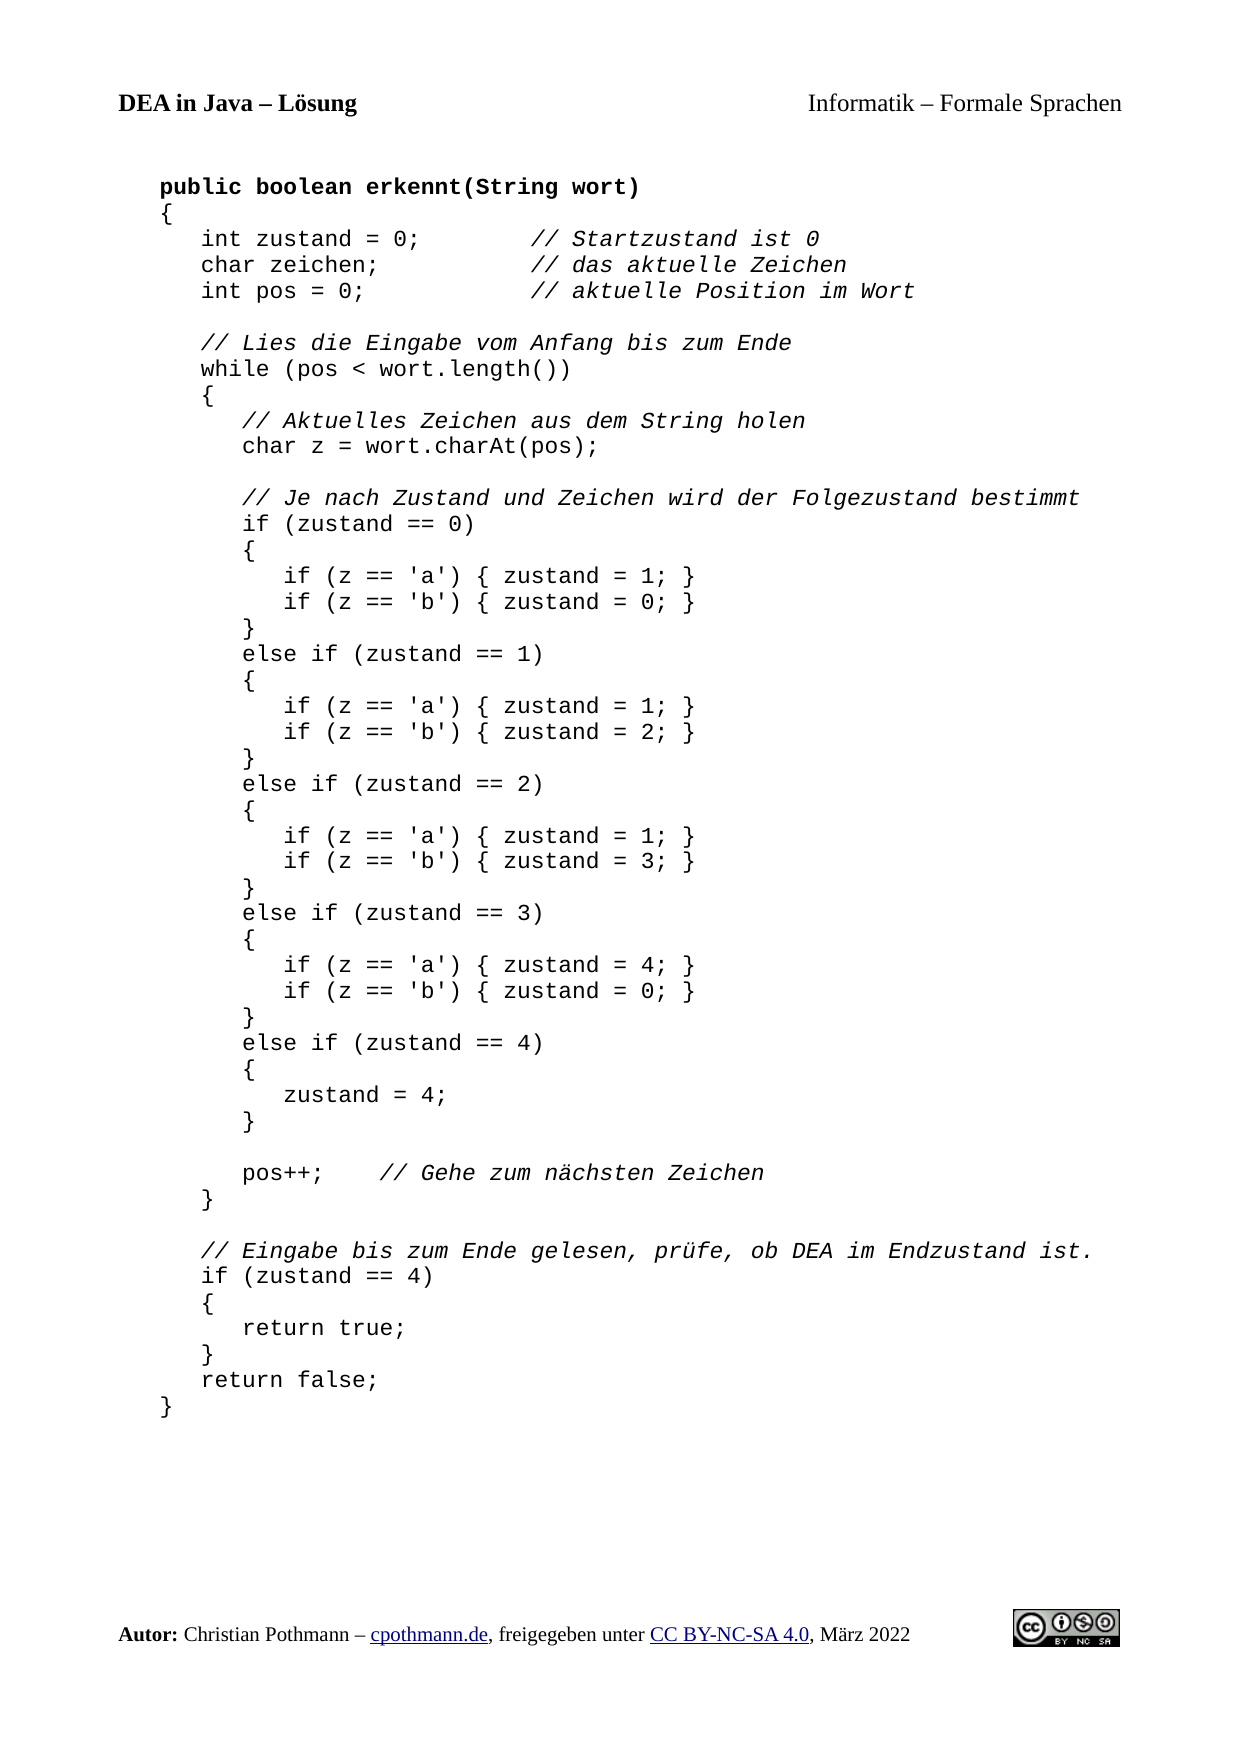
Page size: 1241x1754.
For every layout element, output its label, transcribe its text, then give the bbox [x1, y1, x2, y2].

text } [118, 1109, 1122, 1135]
text { [118, 201, 1122, 227]
text { [118, 539, 1122, 564]
text int zustand = 0; // Startzustand ist 0 [118, 227, 1122, 253]
text pos++; // Gehe zum nächsten Zeichen [118, 1161, 1122, 1187]
text } [118, 876, 1122, 902]
text } [118, 746, 1122, 772]
text // Aktuelles Zeichen aus dem String holen [118, 409, 1122, 435]
text { [118, 1057, 1122, 1083]
text else if (zustand == 2) [118, 772, 1122, 798]
picture [1013, 1609, 1120, 1647]
text zustand = 4; [118, 1083, 1122, 1109]
text return false; [118, 1369, 1122, 1394]
text if (z == 'a') { zustand = 1; } [118, 824, 1122, 850]
text int pos = 0; // aktuelle Position im Wort [118, 279, 1122, 305]
text } [118, 1343, 1122, 1369]
text if (z == 'b') { zustand = 3; } [118, 850, 1122, 876]
text { [118, 928, 1122, 954]
text char zeichen; // das aktuelle Zeichen [118, 253, 1122, 279]
text if (z == 'a') { zustand = 1; } [118, 694, 1122, 720]
text } [118, 1187, 1122, 1213]
text { [118, 383, 1122, 409]
text if (z == 'b') { zustand = 2; } [118, 720, 1122, 746]
text if (z == 'b') { zustand = 0; } [118, 591, 1122, 616]
text // Je nach Zustand und Zeichen wird der Folgezustand bestimmt [118, 487, 1122, 513]
text } [118, 1006, 1122, 1031]
text if (zustand == 4) [118, 1265, 1122, 1291]
text return true; [118, 1317, 1122, 1343]
text { [118, 1291, 1122, 1317]
text else if (zustand == 4) [118, 1031, 1122, 1057]
text while (pos < wort.length()) [118, 357, 1122, 383]
text if (z == 'a') { zustand = 1; } [118, 564, 1122, 591]
text else if (zustand == 3) [118, 902, 1122, 928]
text { [118, 798, 1122, 824]
text if (z == 'a') { zustand = 4; } [118, 954, 1122, 979]
text char z = wort.charAt(pos); [118, 435, 1122, 461]
text // Lies die Eingabe vom Anfang bis zum Ende [118, 331, 1122, 357]
text } [118, 616, 1122, 642]
text Autor: Christian Pothmann – cpothmann.de, freigegeben unter CC BY-NC-SA 4.0, März 2022 [118, 1622, 1013, 1646]
text // Eingabe bis zum Ende gelesen, prüfe, ob DEA im Endzustand ist. [118, 1239, 1122, 1265]
text else if (zustand == 1) [118, 642, 1122, 668]
text public boolean erkennt(String wort) [118, 176, 1122, 201]
text } [118, 1394, 1122, 1421]
text if (z == 'b') { zustand = 0; } [118, 979, 1122, 1006]
text if (zustand == 0) [118, 513, 1122, 539]
text { [118, 668, 1122, 694]
